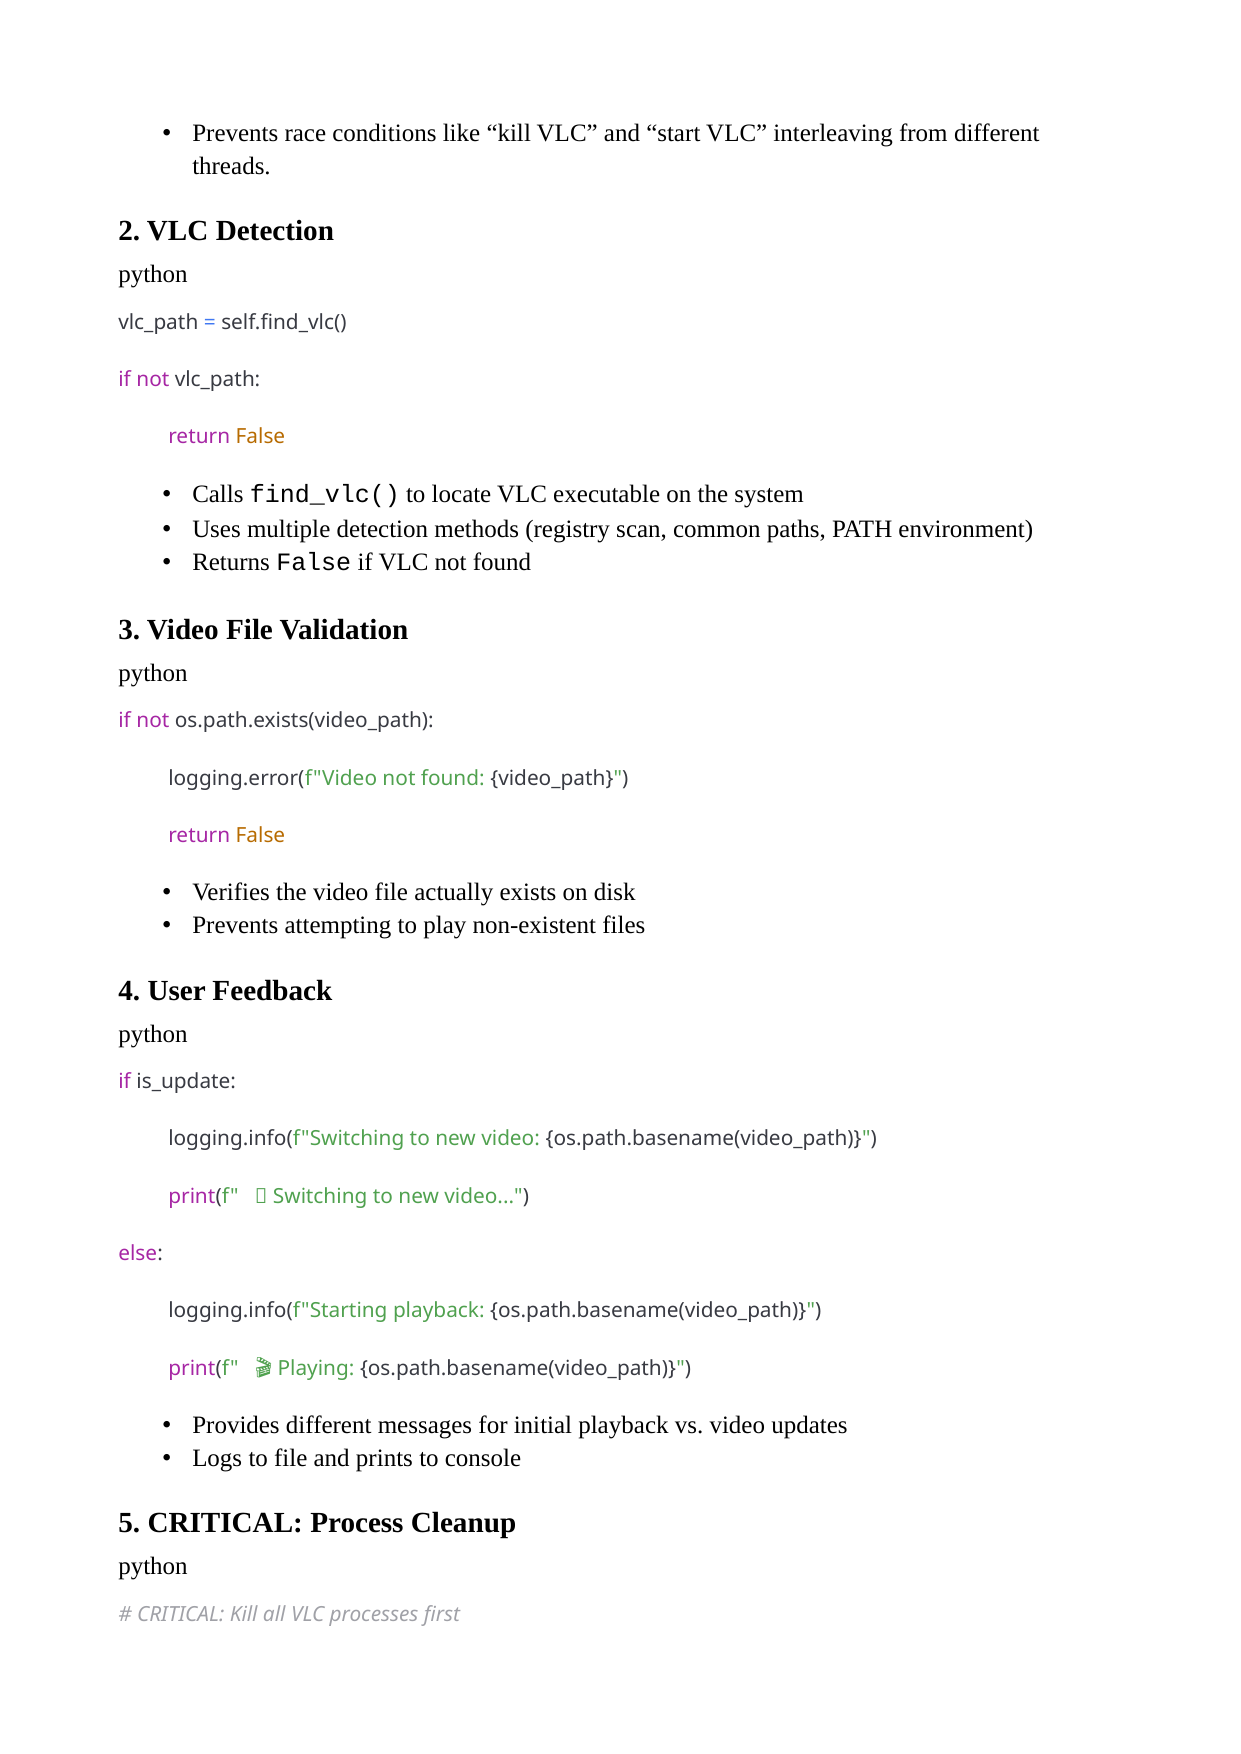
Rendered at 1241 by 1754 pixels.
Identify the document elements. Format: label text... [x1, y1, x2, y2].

list Uses multiple detection methods (registry scan, common paths, PATH environment) [162, 514, 1122, 543]
text return False [118, 421, 1122, 450]
text else: [118, 1238, 1122, 1267]
text python [118, 1551, 1122, 1580]
text # CRITICAL: Kill all VLC processes first [118, 1599, 1122, 1627]
text logging.info(f"Starting playback: {os.path.basename(video_path)}") [118, 1295, 1122, 1324]
list Logs to file and prints to console [162, 1443, 1122, 1472]
text logging.error(f"Video not found: {video_path}") [118, 763, 1122, 791]
list Provides different messages for initial playback vs. video updates [162, 1410, 1122, 1439]
text logging.info(f"Switching to new video: {os.path.basename(video_path)}") [118, 1123, 1122, 1152]
text print(f" 🔄 Switching to new video...") [118, 1181, 1122, 1209]
list Verifies the video file actually exists on disk [162, 877, 1122, 906]
text python [118, 1019, 1122, 1047]
text vlc_path = self.find_vlc() [118, 307, 1122, 335]
subtitle 5. CRITICAL: Process Cleanup [118, 1505, 1122, 1539]
list Returns False if VLC not found [162, 547, 1122, 578]
subtitle 2. VLC Detection [118, 213, 1122, 247]
subtitle 3. Video File Validation [118, 612, 1122, 645]
list Calls find_vlc() to locate VLC executable on the system [162, 479, 1122, 509]
text python [118, 658, 1122, 687]
text if is_update: [118, 1066, 1122, 1095]
text if not os.path.exists(video_path): [118, 705, 1122, 734]
text python [118, 259, 1122, 288]
list Prevents race conditions like “kill VLC” and “start VLC” interleaving from different threads. [162, 118, 1122, 180]
subtitle 4. User Feedback [118, 973, 1122, 1006]
list Prevents attempting to play non-existent files [162, 910, 1122, 939]
text return False [118, 820, 1122, 848]
text if not vlc_path: [118, 364, 1122, 393]
text print(f" 🎬 Playing: {os.path.basename(video_path)}") [118, 1353, 1122, 1381]
